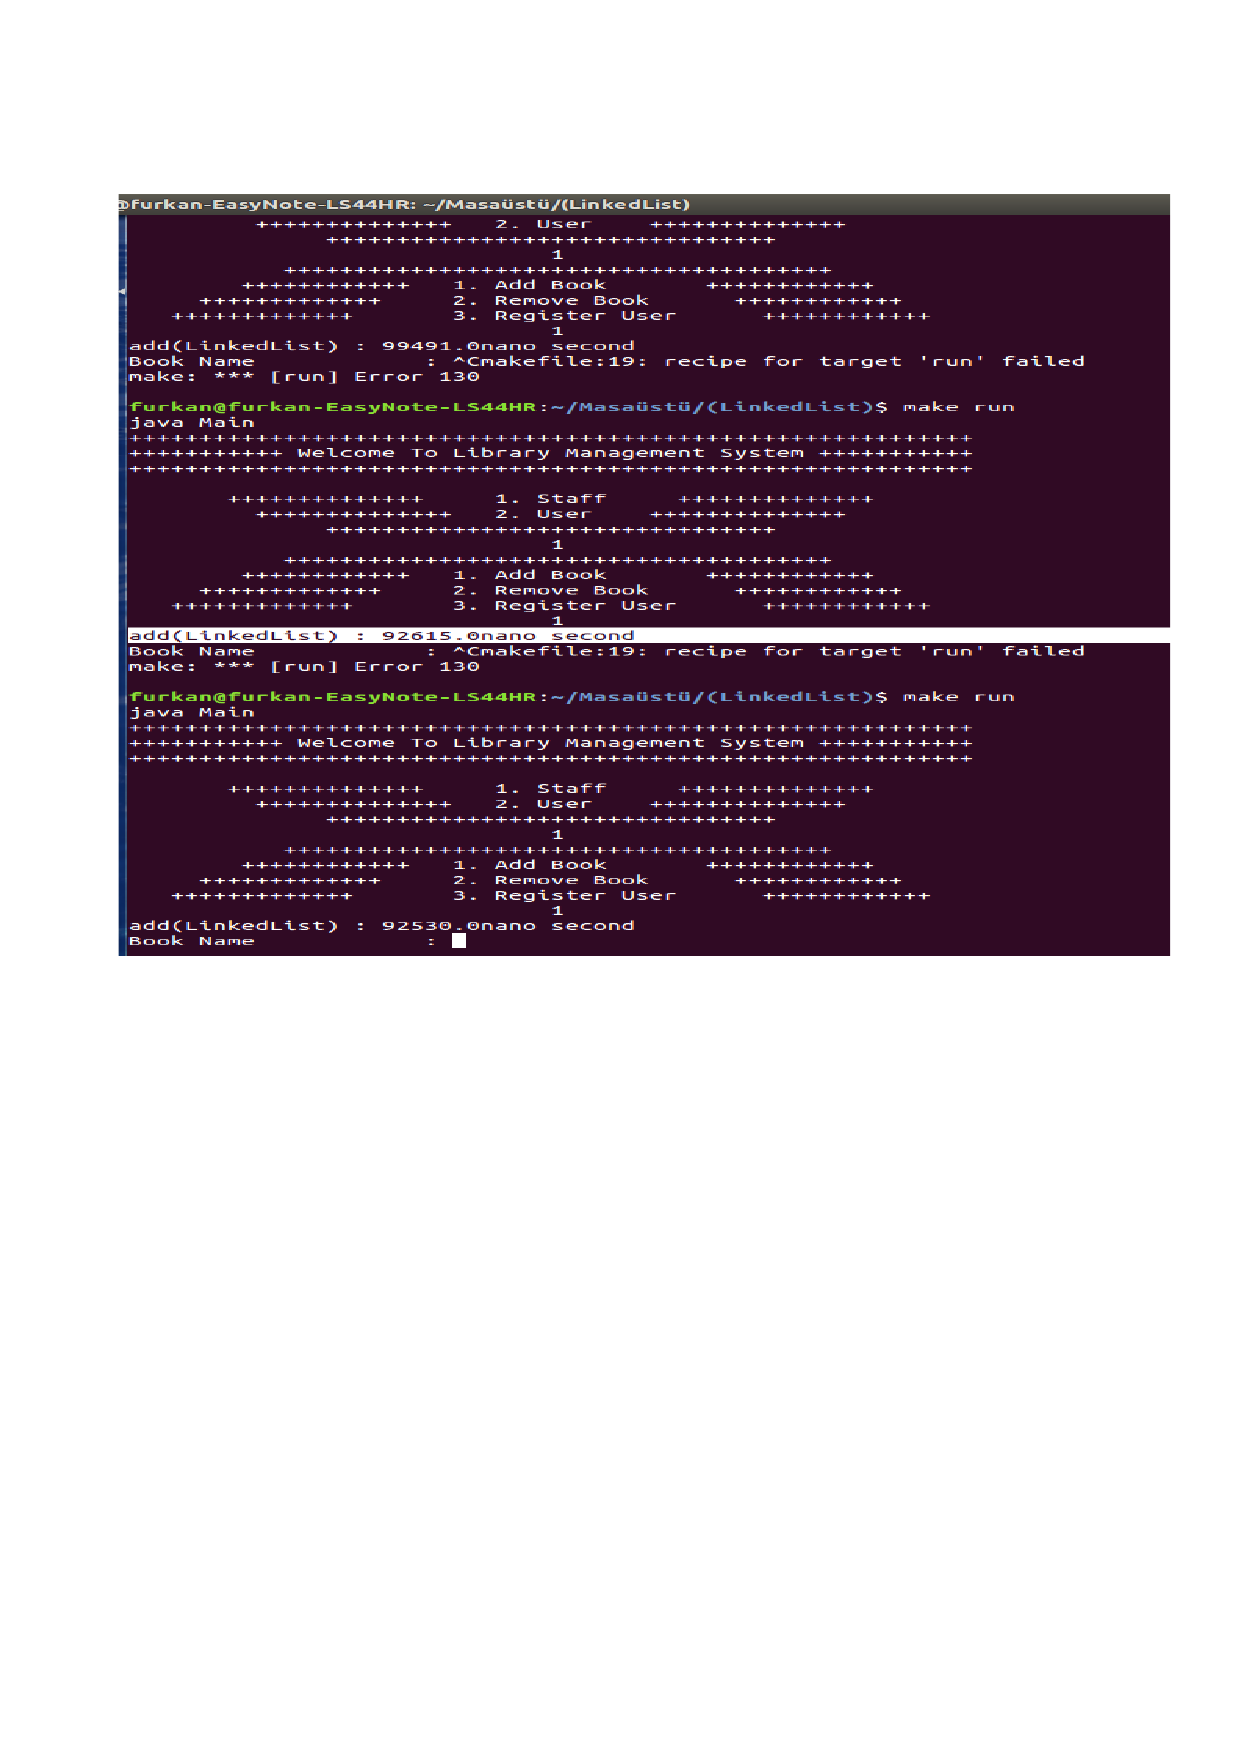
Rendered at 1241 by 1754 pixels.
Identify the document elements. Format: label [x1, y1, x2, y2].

picture [118, 194, 1171, 956]
